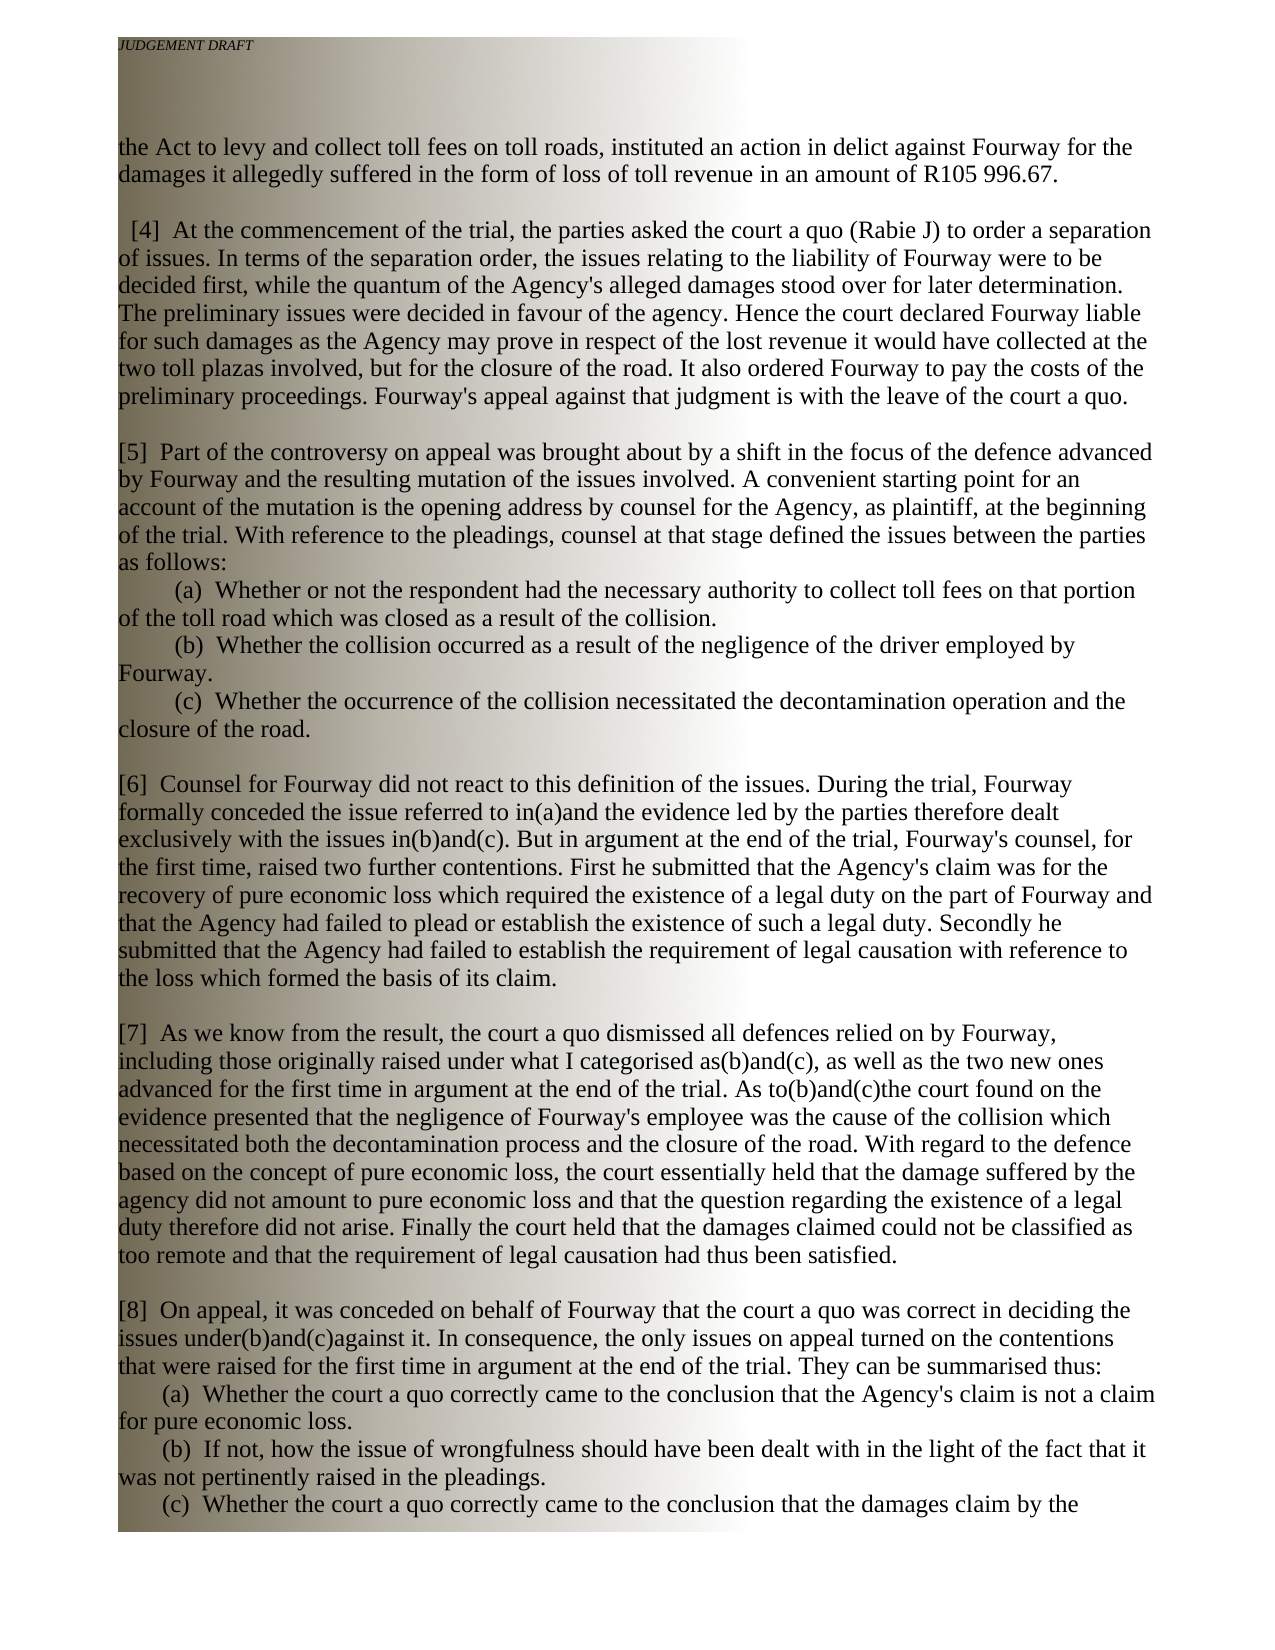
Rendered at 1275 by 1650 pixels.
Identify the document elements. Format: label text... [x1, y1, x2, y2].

picture [118, 188, 1157, 216]
picture [118, 1269, 1157, 1297]
text (c) Whether the court a quo correctly came to the conclusion that the damages claim by the [118, 1491, 1157, 1518]
text (a) Whether or not the respondent had the necessary authority to collect toll fees on that portion of the toll road which was closed as a result of the collision. [118, 576, 1157, 632]
text (c) Whether the occurrence of the collision necessitated the decontamination operation and the closure of the road. [118, 687, 1157, 742]
text (b) If not, how the issue of wrongfulness should have been dealt with in the light of the fact that it was not pertinently raised in the pleadings. [118, 1435, 1157, 1491]
text (b) Whether the collision occurred as a result of the negligence of the driver employed by Fourway. [118, 632, 1157, 687]
text [8] On appeal, it was conceded on behalf of Fourway that the court a quo was correct in deciding the issues under(b)and(c)against it. In consequence, the only issues on appeal turned on the contentions that were raised for the first time in argument at the end of the trial. They can be summarised thus: [118, 1297, 1157, 1380]
text [6] Counsel for Fourway did not react to this definition of the issues. During the trial, Fourway formally conceded the issue referred to in(a)and the evidence led by the parties therefore dealt exclusively with the issues in(b)and(c). But in argument at the end of the trial, Fourway's counsel, for the first time, raised two further contentions. First he submitted that the Agency's claim was for the recovery of pure economic loss which required the existence of a legal duty on the part of Fourway and that the Agency had failed to plead or establish the existence of such a legal duty. Secondly he submitted that the Agency had failed to establish the requirement of legal causation with reference to the loss which formed the basis of its claim. [118, 770, 1157, 992]
picture [118, 410, 1157, 438]
picture [118, 37, 1157, 133]
picture [118, 1518, 1157, 1532]
text [4] At the commencement of the trial, the parties asked the court a quo (Rabie J) to order a separation of issues. In terms of the separation order, the issues relating to the liability of Fourway were to be decided first, while the quantum of the Agency's alleged damages stood over for later determination. The preliminary issues were decided in favour of the agency. Hence the court declared Fourway liable for such damages as the Agency may prove in respect of the lost revenue it would have collected at the two toll plazas involved, but for the closure of the road. It also ordered Fourway to pay the costs of the preliminary proceedings. Fourway's appeal against that judgment is with the leave of the court a quo. [118, 216, 1157, 410]
text the Act to levy and collect toll fees on toll roads, instituted an action in delict against Fourway for the damages it allegedly suffered in the form of loss of toll revenue in an amount of R105 996.67. [118, 133, 1157, 188]
text [7] As we know from the result, the court a quo dismissed all defences relied on by Fourway, including those originally raised under what I categorised as(b)and(c), as well as the two new ones advanced for the first time in argument at the end of the trial. As to(b)and(c)the court found on the evidence presented that the negligence of Fourway's employee was the cause of the collision which necessitated both the decontamination process and the closure of the road. With regard to the defence based on the concept of pure economic loss, the court essentially held that the damage suffered by the agency did not amount to pure economic loss and that the question regarding the existence of a legal duty therefore did not arise. Finally the court held that the damages claimed could not be classified as too remote and that the requirement of legal causation had thus been satisfied. [118, 1019, 1157, 1269]
text [5] Part of the controversy on appeal was brought about by a shift in the focus of the defence advanced by Fourway and the resulting mutation of the issues involved. A convenient starting point for an account of the mutation is the opening address by counsel for the Agency, as plaintiff, at the beginning of the trial. With reference to the pleadings, counsel at that stage defined the issues between the parties as follows: [118, 438, 1157, 576]
picture [118, 992, 1157, 1019]
picture [118, 742, 1157, 770]
text (a) Whether the court a quo correctly came to the conclusion that the Agency's claim is not a claim for pure economic loss. [118, 1380, 1157, 1435]
